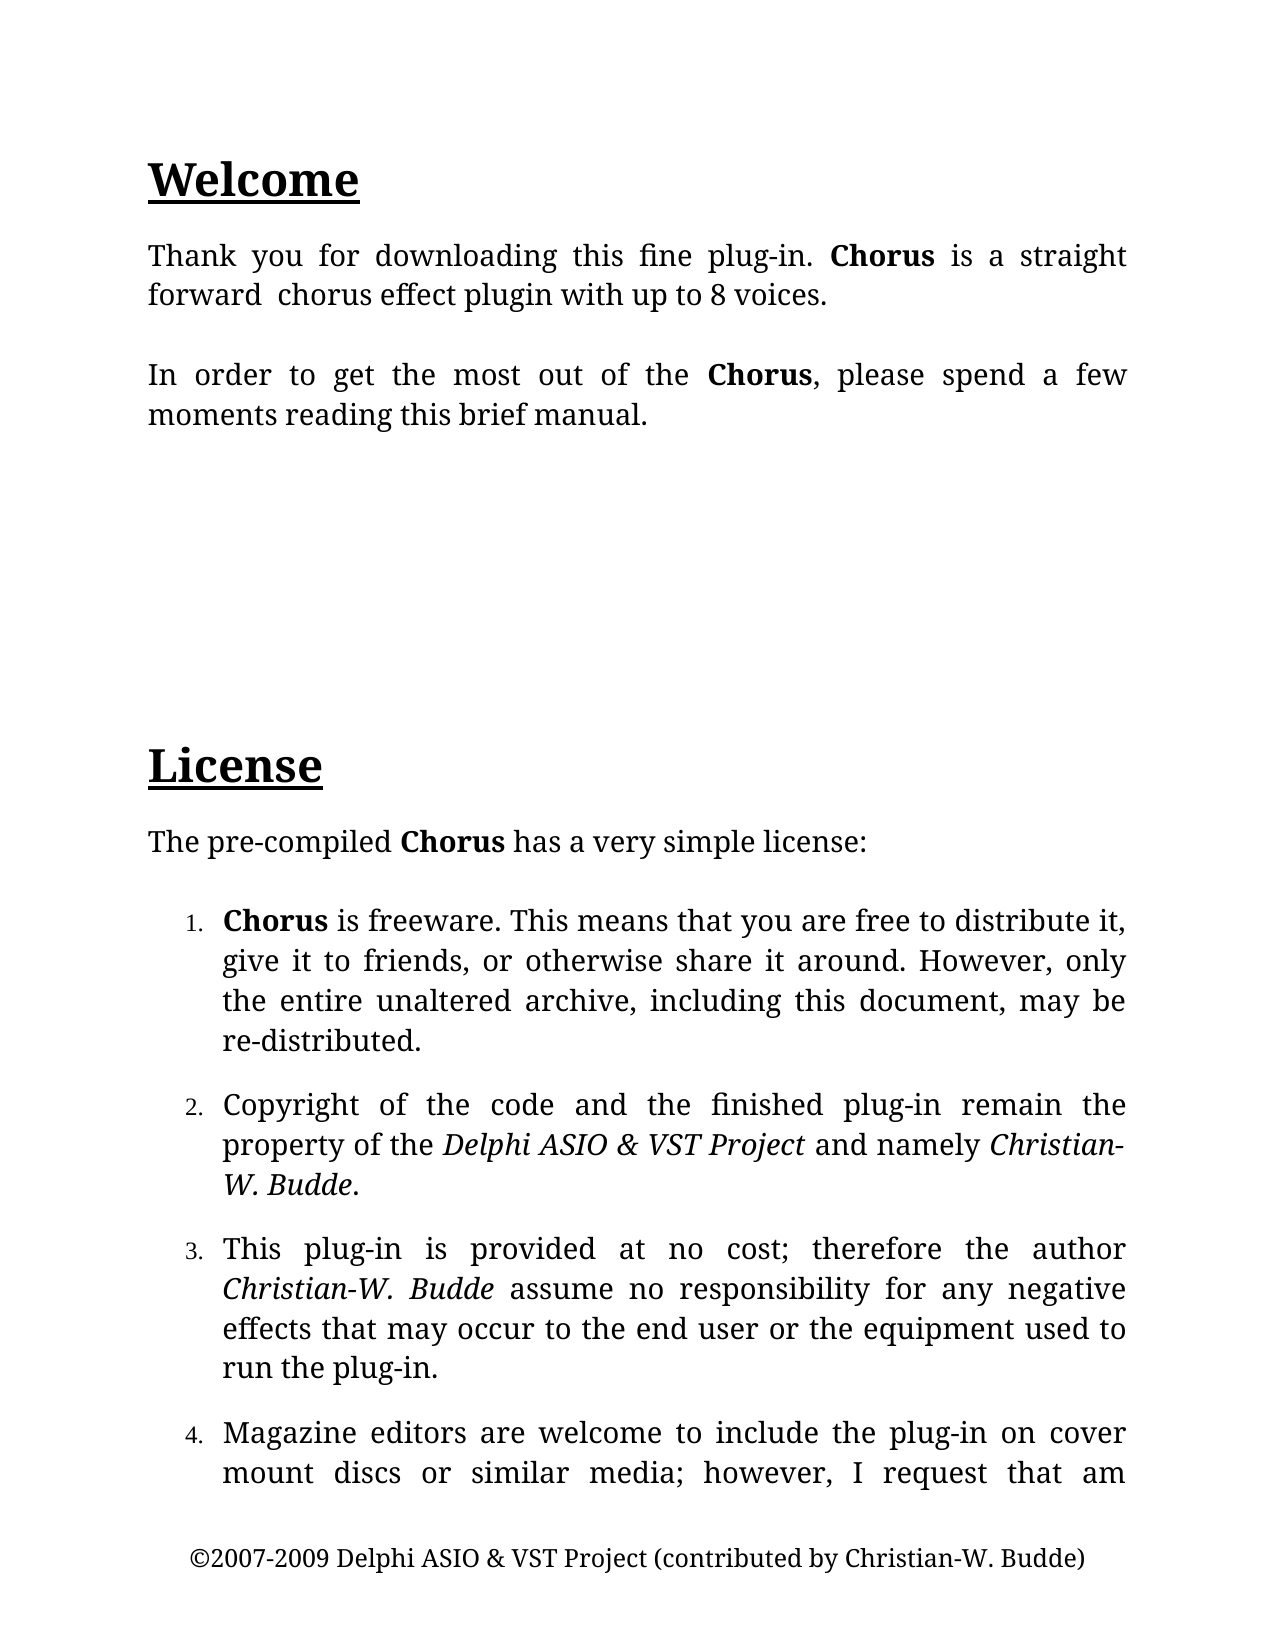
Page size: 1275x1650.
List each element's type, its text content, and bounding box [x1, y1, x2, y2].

list Copyright of the code and the finished plug-in remain the property of the Delphi ASIO & VST Project and namely Christian-W. Budde. [185, 1084, 1127, 1203]
text In order to get the most out of the Chorus, please spend a few moments reading this brief manual. [148, 354, 1127, 433]
list This plug-in is provided at no cost; therefore the author Christian-W. Budde assume no responsibility for any negative effects that may occur to the end user or the equipment used to run the plug-in. [185, 1228, 1127, 1387]
list Magazine editors are welcome to include the plug-in on cover mount discs or similar media; however, I request that am [185, 1412, 1127, 1492]
subtitle License [148, 734, 1127, 796]
list Chorus is freeware. This means that you are free to distribute it, give it to friends, or otherwise share it around. However, only the entire unaltered archive, including this document, may be re-distributed. [185, 901, 1127, 1059]
text The pre-compiled Chorus has a very simple license: [148, 821, 1127, 861]
text Thank you for downloading this fine plug-in. Chorus is a straight forward chorus effect plugin with up to 8 voices. [148, 235, 1127, 314]
subtitle Welcome [148, 148, 1127, 210]
